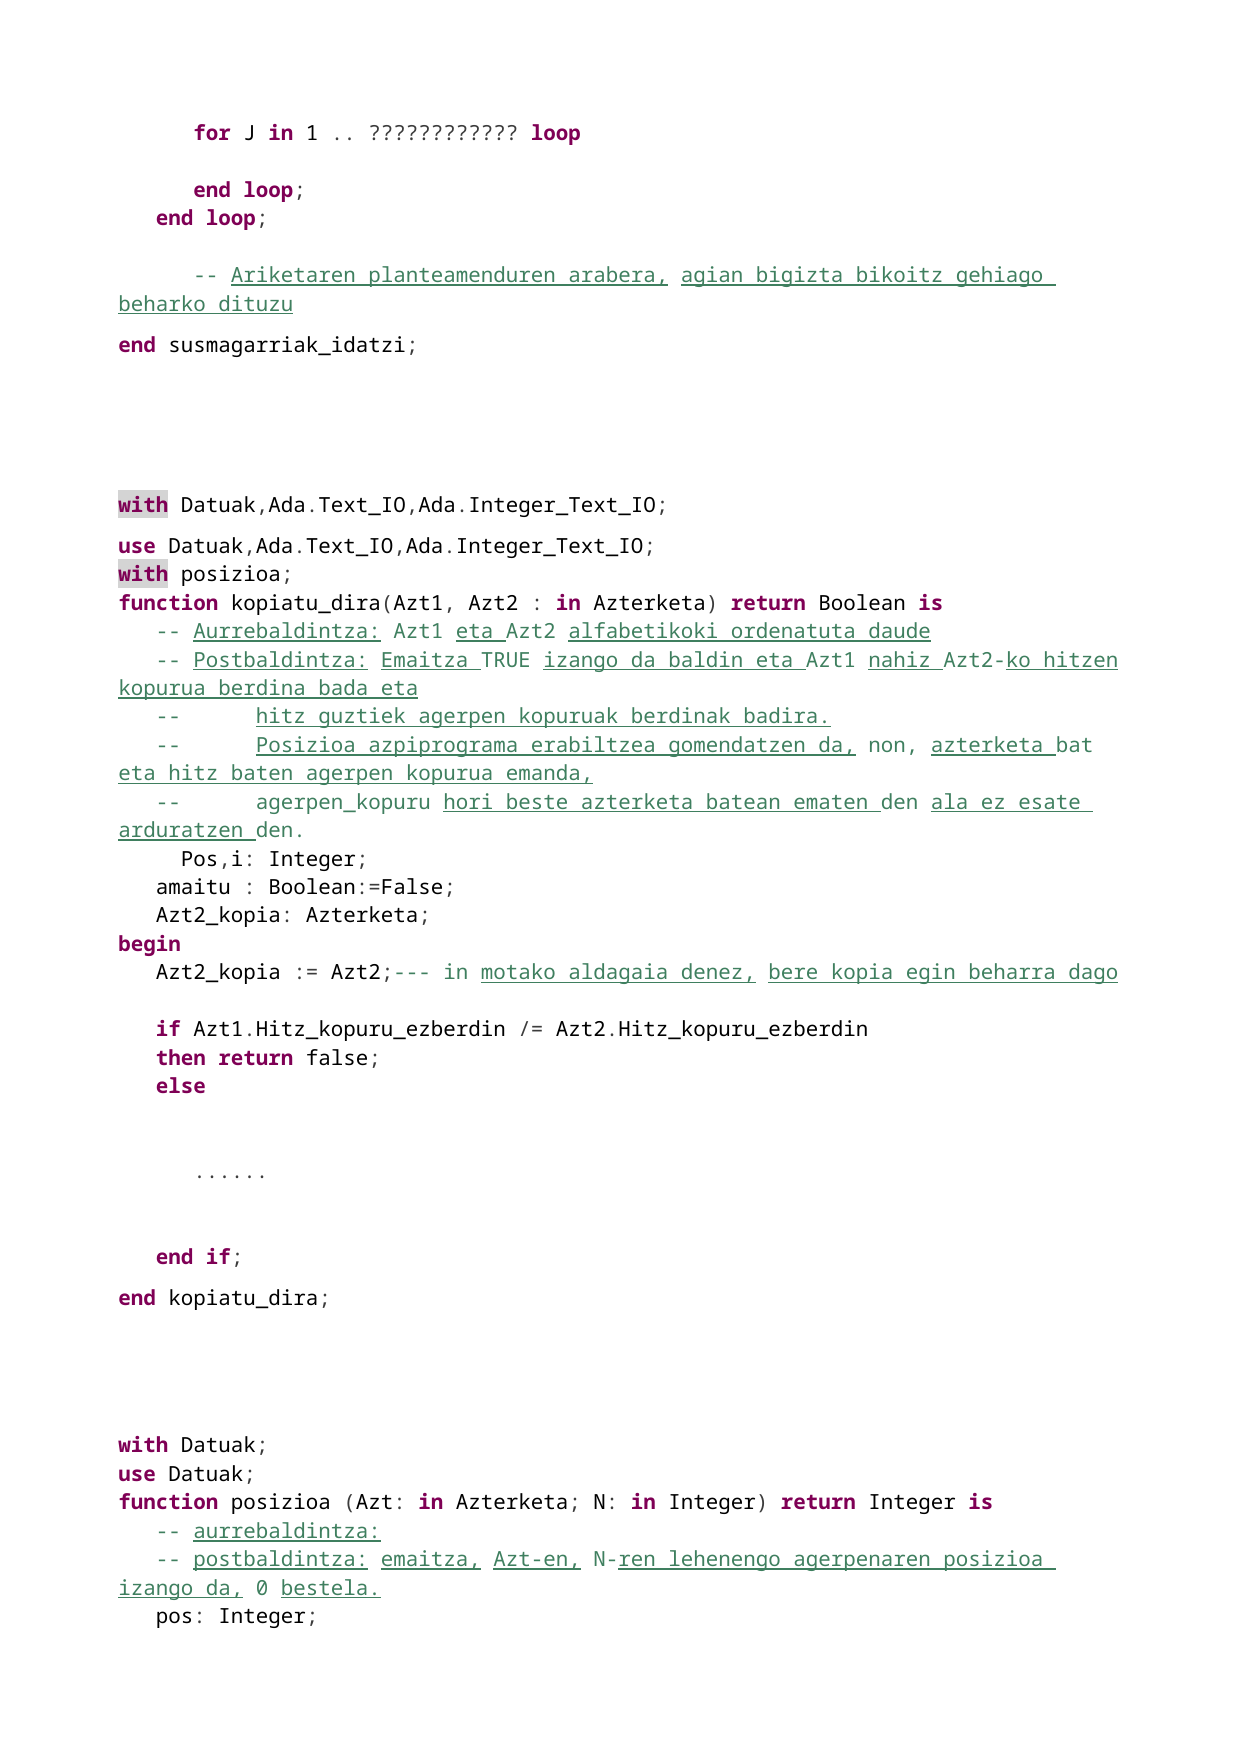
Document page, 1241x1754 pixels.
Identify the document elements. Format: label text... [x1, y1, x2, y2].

text -- Aurrebaldintza: Azt1 eta Azt2 alfabetikoki ordenatuta daude [118, 616, 1122, 645]
text with posizioa; [118, 559, 1122, 588]
text end if; [118, 1242, 1122, 1270]
text Azt2_kopia: Azterketa; [118, 901, 1122, 929]
text function posizioa (Azt: in Azterketa; N: in Integer) return Integer is [118, 1487, 1122, 1516]
text use Datuak; [118, 1459, 1122, 1487]
text Pos,i: Integer; [118, 844, 1122, 872]
text -- Posizioa azpiprograma erabiltzea gomendatzen da, non, azterketa bat eta hitz baten agerpen kopurua emanda, [118, 730, 1122, 787]
text -- hitz guztiek agerpen kopuruak berdinak badira. [118, 702, 1122, 730]
text end loop; [118, 175, 1122, 203]
text then return false; [118, 1043, 1122, 1071]
text function kopiatu_dira(Azt1, Azt2 : in Azterketa) return Boolean is [118, 588, 1122, 616]
text with Datuak; [118, 1431, 1122, 1459]
text ...... [118, 1157, 1122, 1185]
text if Azt1.Hitz_kopuru_ezberdin /= Azt2.Hitz_kopuru_ezberdin [118, 1014, 1122, 1043]
text end susmagarriak_idatzi; [118, 330, 1122, 358]
text -- postbaldintza: emaitza, Azt-en, N-ren lehenengo agerpenaren posizioa izango da, 0 bestela. [118, 1544, 1122, 1601]
text else [118, 1071, 1122, 1100]
text with Datuak,Ada.Text_IO,Ada.Integer_Text_IO; [118, 490, 1122, 518]
text for J in 1 .. ???????????? loop [118, 118, 1122, 147]
text amaitu : Boolean:=False; [118, 872, 1122, 901]
text begin [118, 929, 1122, 957]
text end kopiatu_dira; [118, 1283, 1122, 1311]
text -- Postbaldintza: Emaitza TRUE izango da baldin eta Azt1 nahiz Azt2-ko hitzen kopurua berdina bada eta [118, 645, 1122, 702]
text -- Ariketaren planteamenduren arabera, agian bigizta bikoitz gehiago beharko dituzu [118, 260, 1122, 317]
text end loop; [118, 203, 1122, 232]
text pos: Integer; [118, 1601, 1122, 1630]
text -- agerpen_kopuru hori beste azterketa batean ematen den ala ez esate arduratzen den. [118, 787, 1122, 844]
text use Datuak,Ada.Text_IO,Ada.Integer_Text_IO; [118, 531, 1122, 559]
text Azt2_kopia := Azt2;--- in motako aldagaia denez, bere kopia egin beharra dago [118, 957, 1122, 986]
text -- aurrebaldintza: [118, 1516, 1122, 1544]
